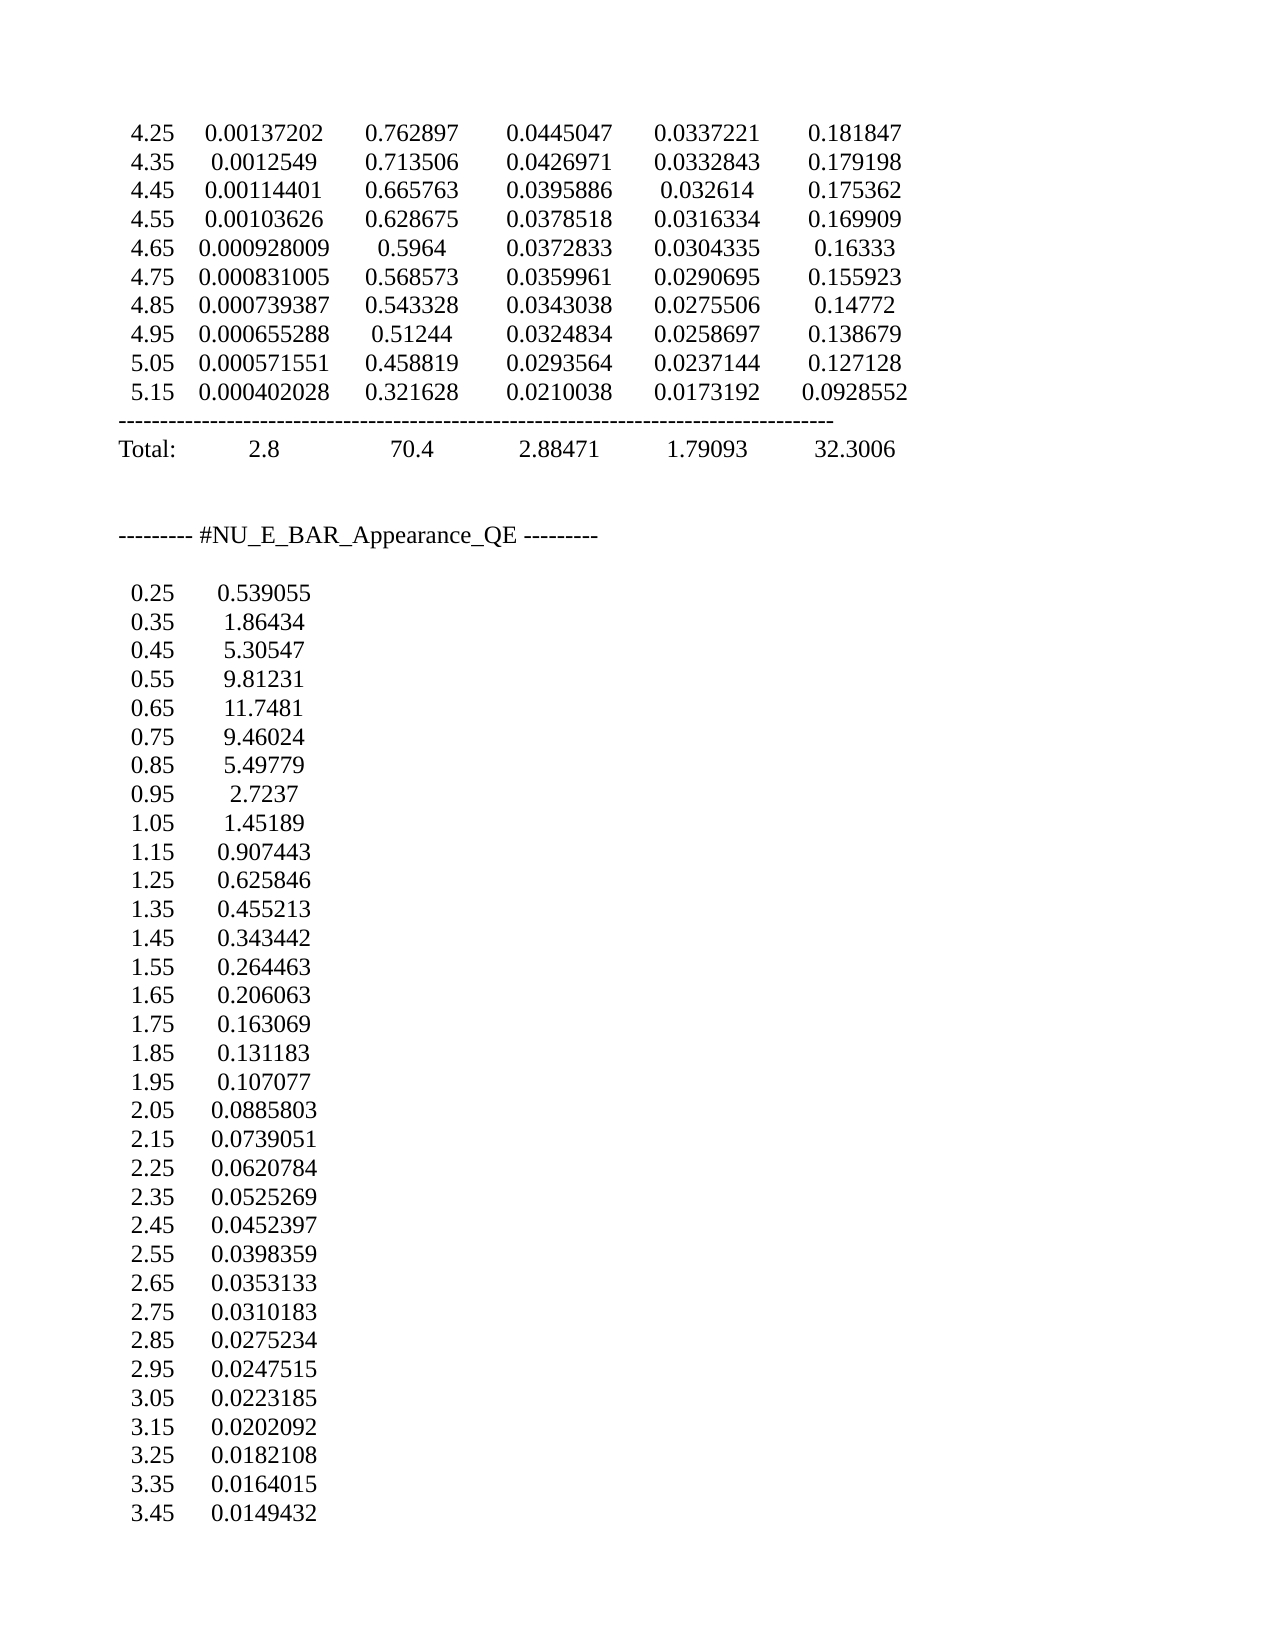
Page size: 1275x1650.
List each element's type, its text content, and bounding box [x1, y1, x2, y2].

text 4.95 0.000655288 0.51244 0.0324834 0.0258697 0.138679 [118, 319, 1157, 348]
text 4.45 0.00114401 0.665763 0.0395886 0.032614 0.175362 [118, 176, 1157, 204]
text 1.15 0.907443 [118, 837, 1157, 866]
text 0.65 11.7481 [118, 693, 1157, 722]
text 0.25 0.539055 [118, 578, 1157, 607]
text 1.75 0.163069 [118, 1009, 1157, 1038]
text 5.15 0.000402028 0.321628 0.0210038 0.0173192 0.0928552 [118, 377, 1157, 406]
text 4.25 0.00137202 0.762897 0.0445047 0.0337221 0.181847 [118, 118, 1157, 147]
text 4.65 0.000928009 0.5964 0.0372833 0.0304335 0.16333 [118, 233, 1157, 262]
text 1.85 0.131183 [118, 1038, 1157, 1067]
text 3.05 0.0223185 [118, 1383, 1157, 1412]
text 1.45 0.343442 [118, 923, 1157, 952]
text 2.05 0.0885803 [118, 1096, 1157, 1124]
text 3.25 0.0182108 [118, 1441, 1157, 1469]
text 1.65 0.206063 [118, 981, 1157, 1009]
text 0.55 9.81231 [118, 664, 1157, 693]
text 4.85 0.000739387 0.543328 0.0343038 0.0275506 0.14772 [118, 291, 1157, 319]
text 0.45 5.30547 [118, 636, 1157, 664]
text 2.15 0.0739051 [118, 1124, 1157, 1153]
text 2.35 0.0525269 [118, 1182, 1157, 1211]
text 1.95 0.107077 [118, 1067, 1157, 1096]
text 3.45 0.0149432 [118, 1498, 1157, 1527]
text 5.05 0.000571551 0.458819 0.0293564 0.0237144 0.127128 [118, 348, 1157, 377]
text 2.55 0.0398359 [118, 1239, 1157, 1268]
text 1.05 1.45189 [118, 808, 1157, 837]
text 2.85 0.0275234 [118, 1326, 1157, 1354]
text 1.25 0.625846 [118, 866, 1157, 894]
text 2.65 0.0353133 [118, 1268, 1157, 1297]
text 4.35 0.0012549 0.713506 0.0426971 0.0332843 0.179198 [118, 147, 1157, 176]
text 1.35 0.455213 [118, 894, 1157, 923]
text 2.45 0.0452397 [118, 1211, 1157, 1239]
text 4.75 0.000831005 0.568573 0.0359961 0.0290695 0.155923 [118, 262, 1157, 291]
text 0.75 9.46024 [118, 722, 1157, 751]
text 2.95 0.0247515 [118, 1354, 1157, 1383]
text 3.15 0.0202092 [118, 1412, 1157, 1441]
text 0.85 5.49779 [118, 751, 1157, 779]
text 4.55 0.00103626 0.628675 0.0378518 0.0316334 0.169909 [118, 204, 1157, 233]
text 1.55 0.264463 [118, 952, 1157, 981]
text Total: 2.8 70.4 2.88471 1.79093 32.3006 [118, 434, 1157, 463]
text 0.95 2.7237 [118, 779, 1157, 808]
text 2.75 0.0310183 [118, 1297, 1157, 1326]
text -------------------------------------------------------------------------------------- [118, 406, 1157, 434]
text 0.35 1.86434 [118, 607, 1157, 636]
text --------- #NU_E_BAR_Appearance_QE --------- [118, 521, 1157, 549]
text 2.25 0.0620784 [118, 1153, 1157, 1182]
text 3.35 0.0164015 [118, 1469, 1157, 1498]
